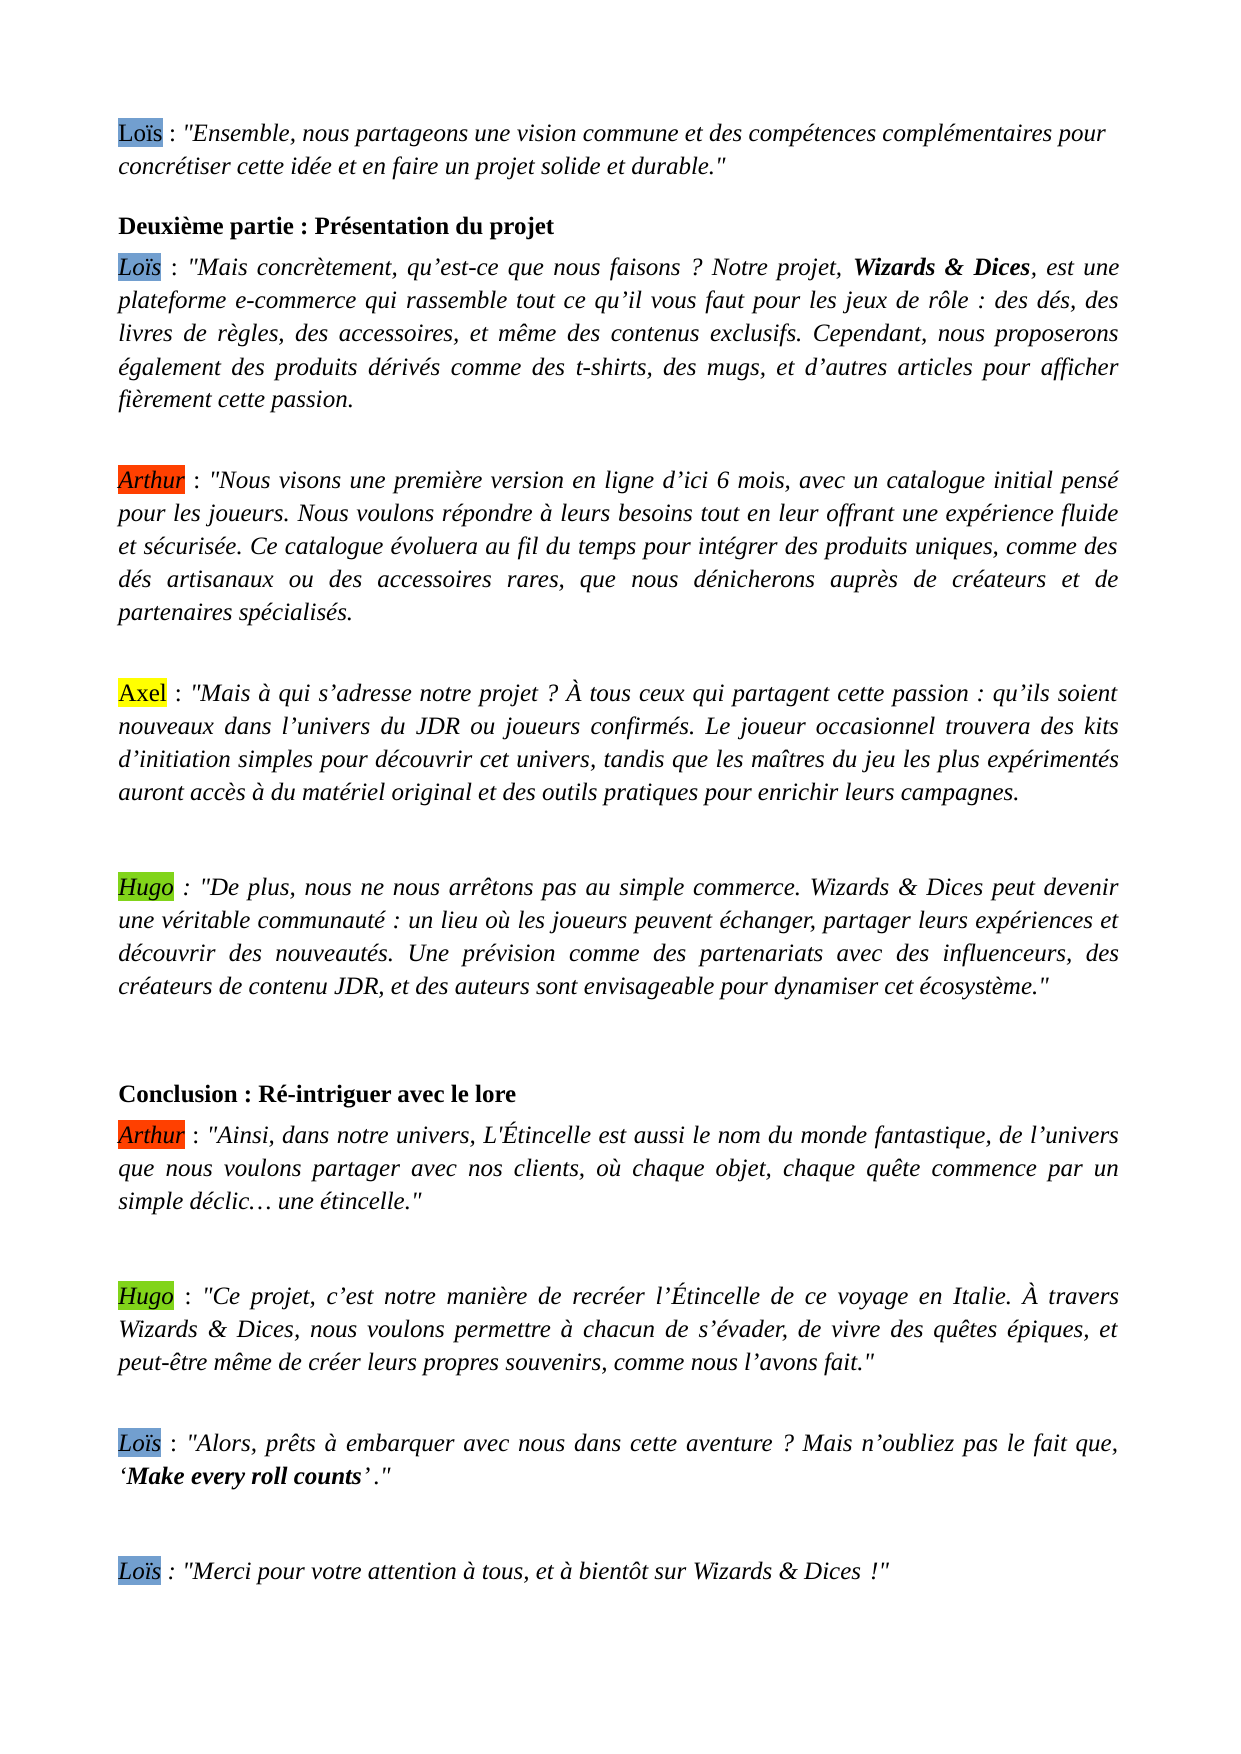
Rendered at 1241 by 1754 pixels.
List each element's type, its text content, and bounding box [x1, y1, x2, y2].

text Arthur : "Nous visons une première version en ligne d’ici 6 mois, avec un catalogue initial pensé pour les joueurs. Nous voulons répondre à leurs besoins tout en leur offrant une expérience fluide et sécurisée. Ce catalogue évoluera au fil du temps pour intégrer des produits uniques, comme des dés artisanaux ou des accessoires rares, que nous dénicherons auprès de créateurs et de partenaires spécialisés. [118, 432, 1122, 626]
subtitle Conclusion : Ré-intriguer avec le lore [118, 1079, 1122, 1108]
text Hugo : "De plus, nous ne nous arrêtons pas au simple commerce. Wizards & Dices peut devenir une véritable communauté : un lieu où les joueurs peuvent échanger, partager leurs expériences et découvrir des nouveautés. Une prévision comme des partenariats avec des influenceurs, des créateurs de contenu JDR, et des auteurs sont envisageable pour dynamiser cet écosystème." [118, 872, 1122, 1000]
subtitle Deuxième partie : Présentation du projet [118, 211, 1122, 240]
text Hugo : "Ce projet, c’est notre manière de recréer l’Étincelle de ce voyage en Italie. À travers Wizards & Dices, nous voulons permettre à chacun de s’évader, de vivre des quêtes épiques, et peut-être même de créer leurs propres souvenirs, comme nous l’avons fait." [118, 1281, 1122, 1376]
text Loïs : "Mais concrètement, qu’est-ce que nous faisons ? Notre projet, Wizards & Dices, est une plateforme e-commerce qui rassemble tout ce qu’il vous faut pour les jeux de rôle : des dés, des livres de règles, des accessoires, et même des contenus exclusifs. Cependant, nous proposerons également des produits dérivés comme des t-shirts, des mugs, et d’autres articles pour afficher fièrement cette passion. [118, 252, 1122, 413]
text Loïs : "Alors, prêts à embarquer avec nous dans cette aventure ? Mais n’oubliez pas le fait que, ‘Make every roll counts’ ." [118, 1395, 1122, 1490]
text Loïs : "Merci pour votre attention à tous, et à bientôt sur Wizards & Dices !" [118, 1556, 1122, 1585]
text Arthur : "Ainsi, dans notre univers, L'Étincelle est aussi le nom du monde fantastique, de l’univers que nous voulons partager avec nos clients, où chaque objet, chaque quête commence par un simple déclic… une étincelle." [118, 1120, 1122, 1215]
text Axel : "Mais à qui s’adresse notre projet ? À tous ceux qui partagent cette passion : qu’ils soient nouveaux dans l’univers du JDR ou joueurs confirmés. Le joueur occasionnel trouvera des kits d’initiation simples pour découvrir cet univers, tandis que les maîtres du jeu les plus expérimentés auront accès à du matériel original et des outils pratiques pour enrichir leurs campagnes. [118, 645, 1122, 806]
text Loïs : "Ensemble, nous partageons une vision commune et des compétences complémentaires pour concrétiser cette idée et en faire un projet solide et durable." [118, 118, 1122, 180]
